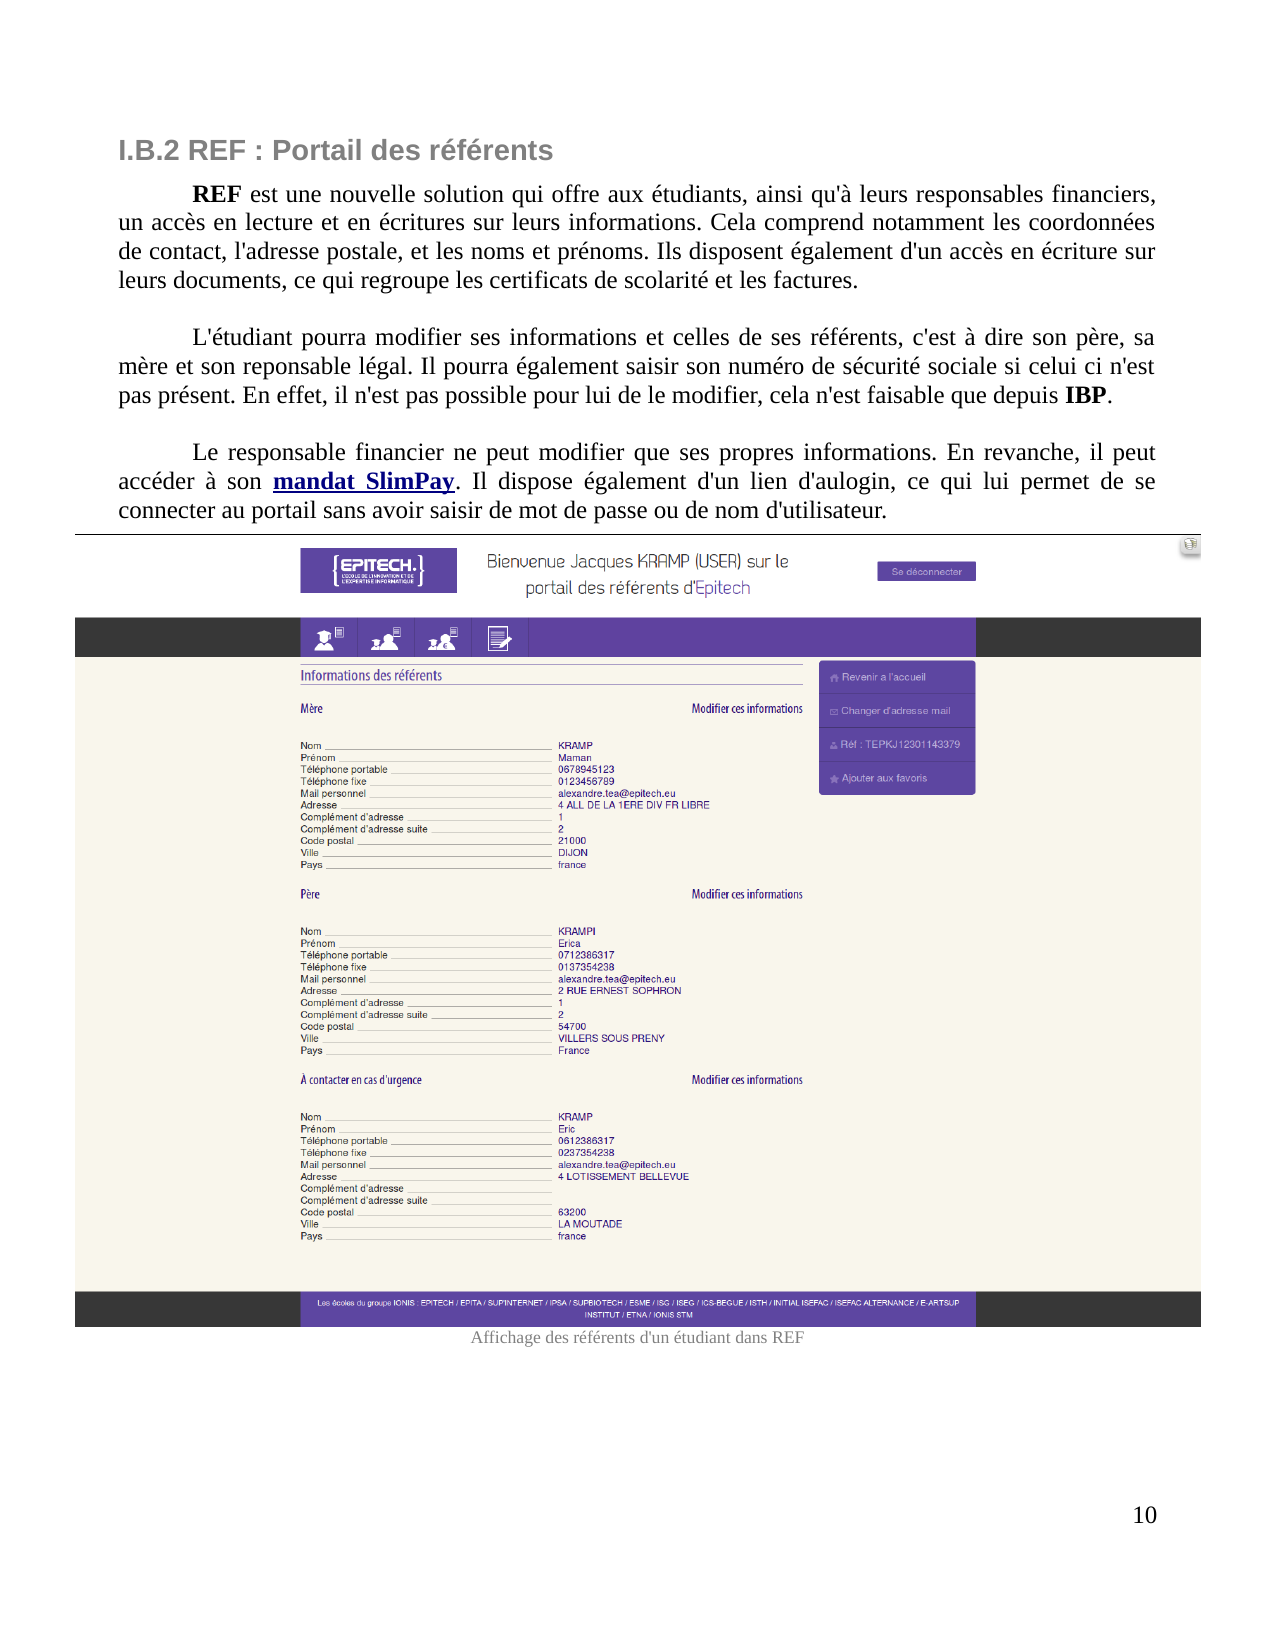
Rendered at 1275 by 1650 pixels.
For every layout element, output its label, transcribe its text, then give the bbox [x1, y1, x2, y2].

picture [75, 534, 1201, 1327]
text Affichage des référents d'un étudiant dans REF [118, 1327, 1157, 1347]
text Le responsable financier ne peut modifier que ses propres informations. En revanche, il peut accéder à son mandat SlimPay. Il dispose également d'un lien d'aulogin, ce qui lui permet de se connecter au portail sans avoir saisir de mot de passe ou de nom d'utilisateur. [118, 437, 1157, 524]
text REF est une nouvelle solution qui offre aux étudiants, ainsi qu'à leurs responsables financiers, un accès en lecture et en écritures sur leurs informations. Cela comprend notamment les coordonnées de contact, l'adresse postale, et les noms et prénoms. Ils disposent également d'un accès en écriture sur leurs documents, ce qui regroupe les certificats de scolarité et les factures. [118, 179, 1157, 294]
text L'étudiant pourra modifier ses informations et celles de ses référents, c'est à dire son père, sa mère et son reponsable légal. Il pourra également saisir son numéro de sécurité sociale si celui ci n'est pas présent. En effet, il n'est pas possible pour lui de le modifier, cela n'est faisable que depuis IBP. [118, 322, 1157, 409]
subtitle I.B.2 REF : Portail des référents [118, 133, 1157, 166]
text [118, 524, 1157, 534]
